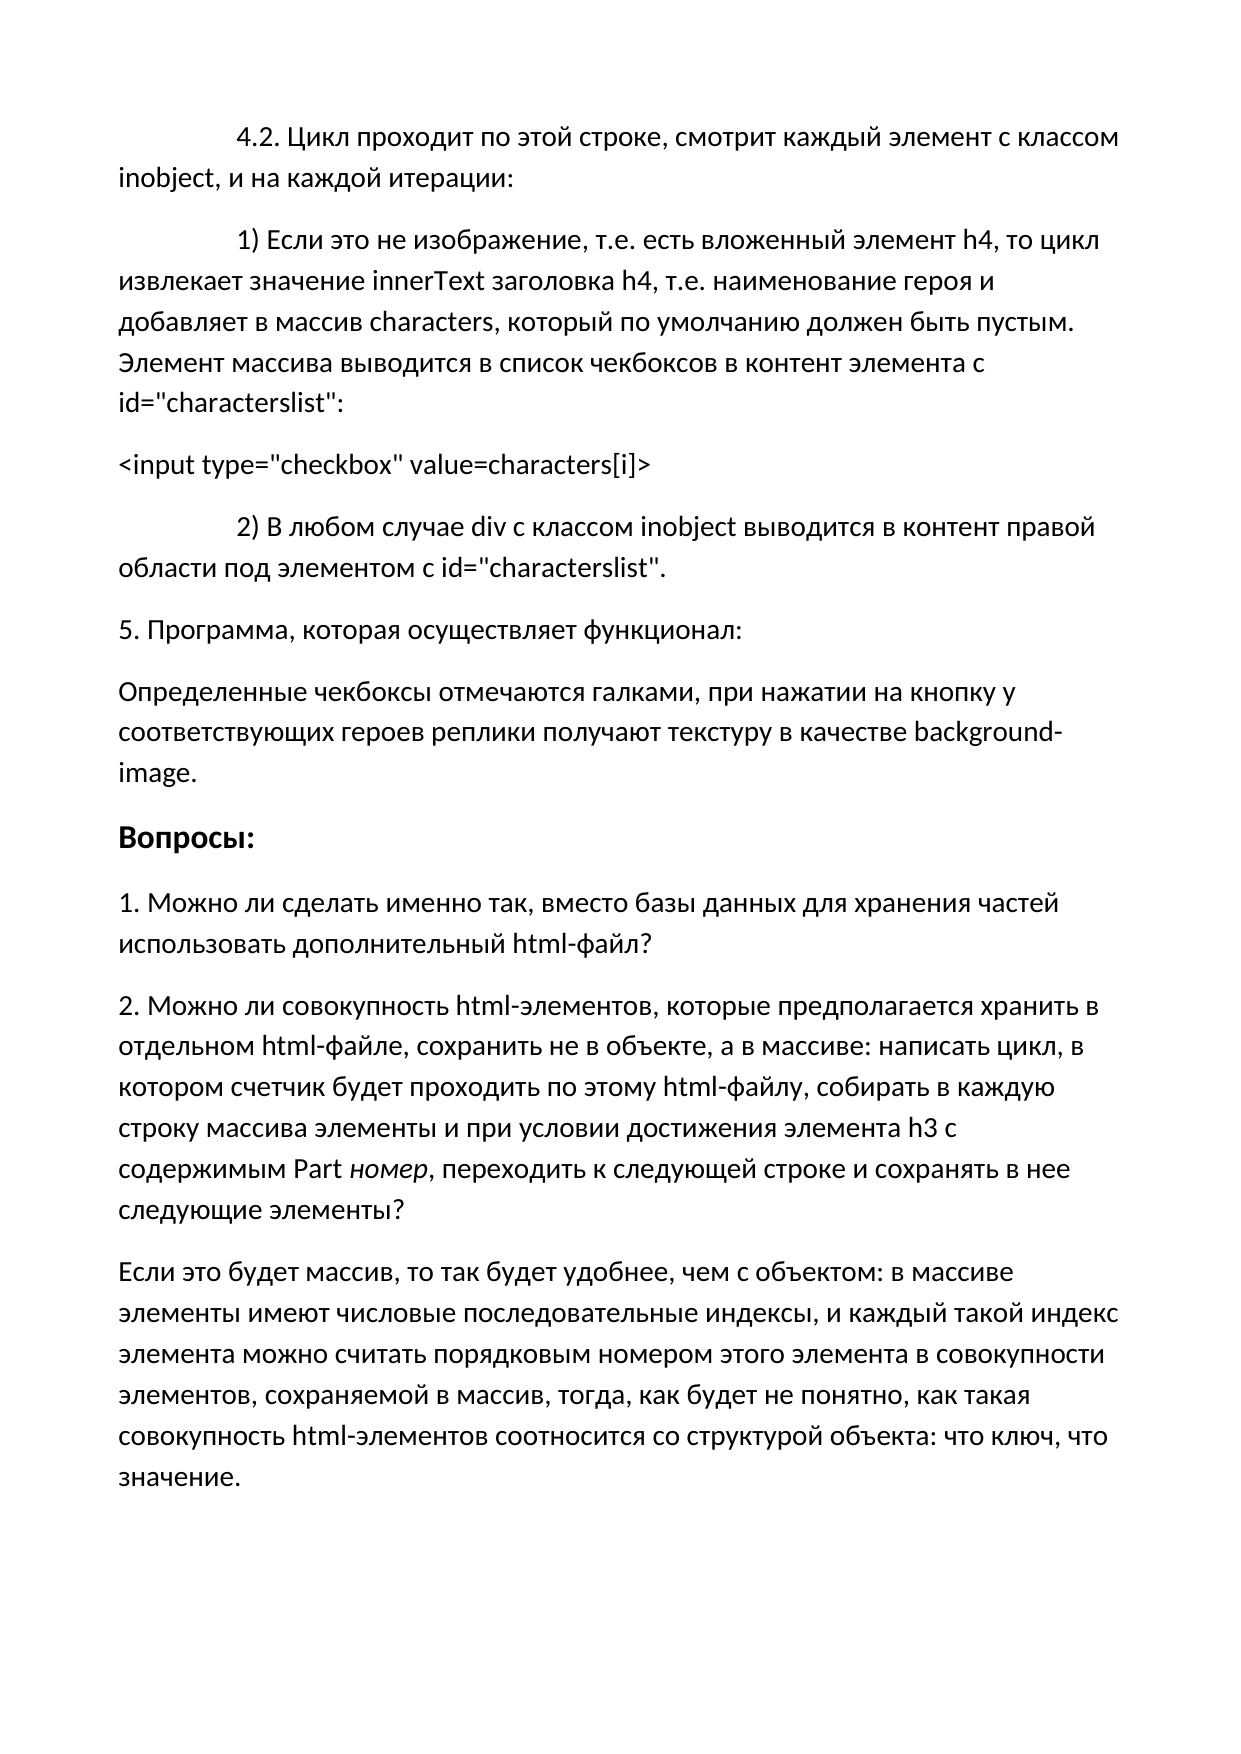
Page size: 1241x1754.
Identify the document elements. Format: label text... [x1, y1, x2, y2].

text Определенные чекбоксы отмечаются галками, при нажатии на кнопку у соответствующих героев реплики получают текстуру в качестве background-image. [118, 673, 1122, 790]
text Если это будет массив, то так будет удобнее, чем с объектом: в массиве элементы имеют числовые последовательные индексы, и каждый такой индекс элемента можно считать порядковым номером этого элемента в совокупности элементов, сохраняемой в массив, тогда, как будет не понятно, как такая совокупность html-элементов соотносится со структурой объекта: что ключ, что значение. [118, 1253, 1122, 1493]
text 2. Можно ли совокупность html-элементов, которые предполагается хранить в отдельном html-файле, сохранить не в объекте, а в массиве: написать цикл, в котором счетчик будет проходить по этому html-файлу, собирать в каждую строку массива элементы и при условии достижения элемента h3 с содержимым Part номер, переходить к следующей строке и сохранять в нее следующие элементы? [118, 987, 1122, 1227]
text 4.2. Цикл проходит по этой строке, смотрит каждый элемент с классом inobject, и на каждой итерации: [118, 118, 1122, 195]
text 1) Если это не изображение, т.е. есть вложенный элемент h4, то цикл извлекает значение innerText заголовка h4, т.е. наименование героя и добавляет в массив characters, который по умолчанию должен быть пустым. Элемент массива выводится в список чекбоксов в контент элемента с id="characterslist": [118, 221, 1122, 420]
text 1. Можно ли сделать именно так, вместо базы данных для хранения частей использовать дополнительный html-файл? [118, 884, 1122, 960]
text Вопросы: [118, 816, 1122, 857]
text 5. Программа, которая осуществляет функционал: [118, 611, 1122, 646]
text 2) В любом случае div с классом inobject выводится в контент правой области под элементом с id="characterslist". [118, 508, 1122, 585]
text <input type="checkbox" value=characters[i]> [118, 446, 1122, 482]
